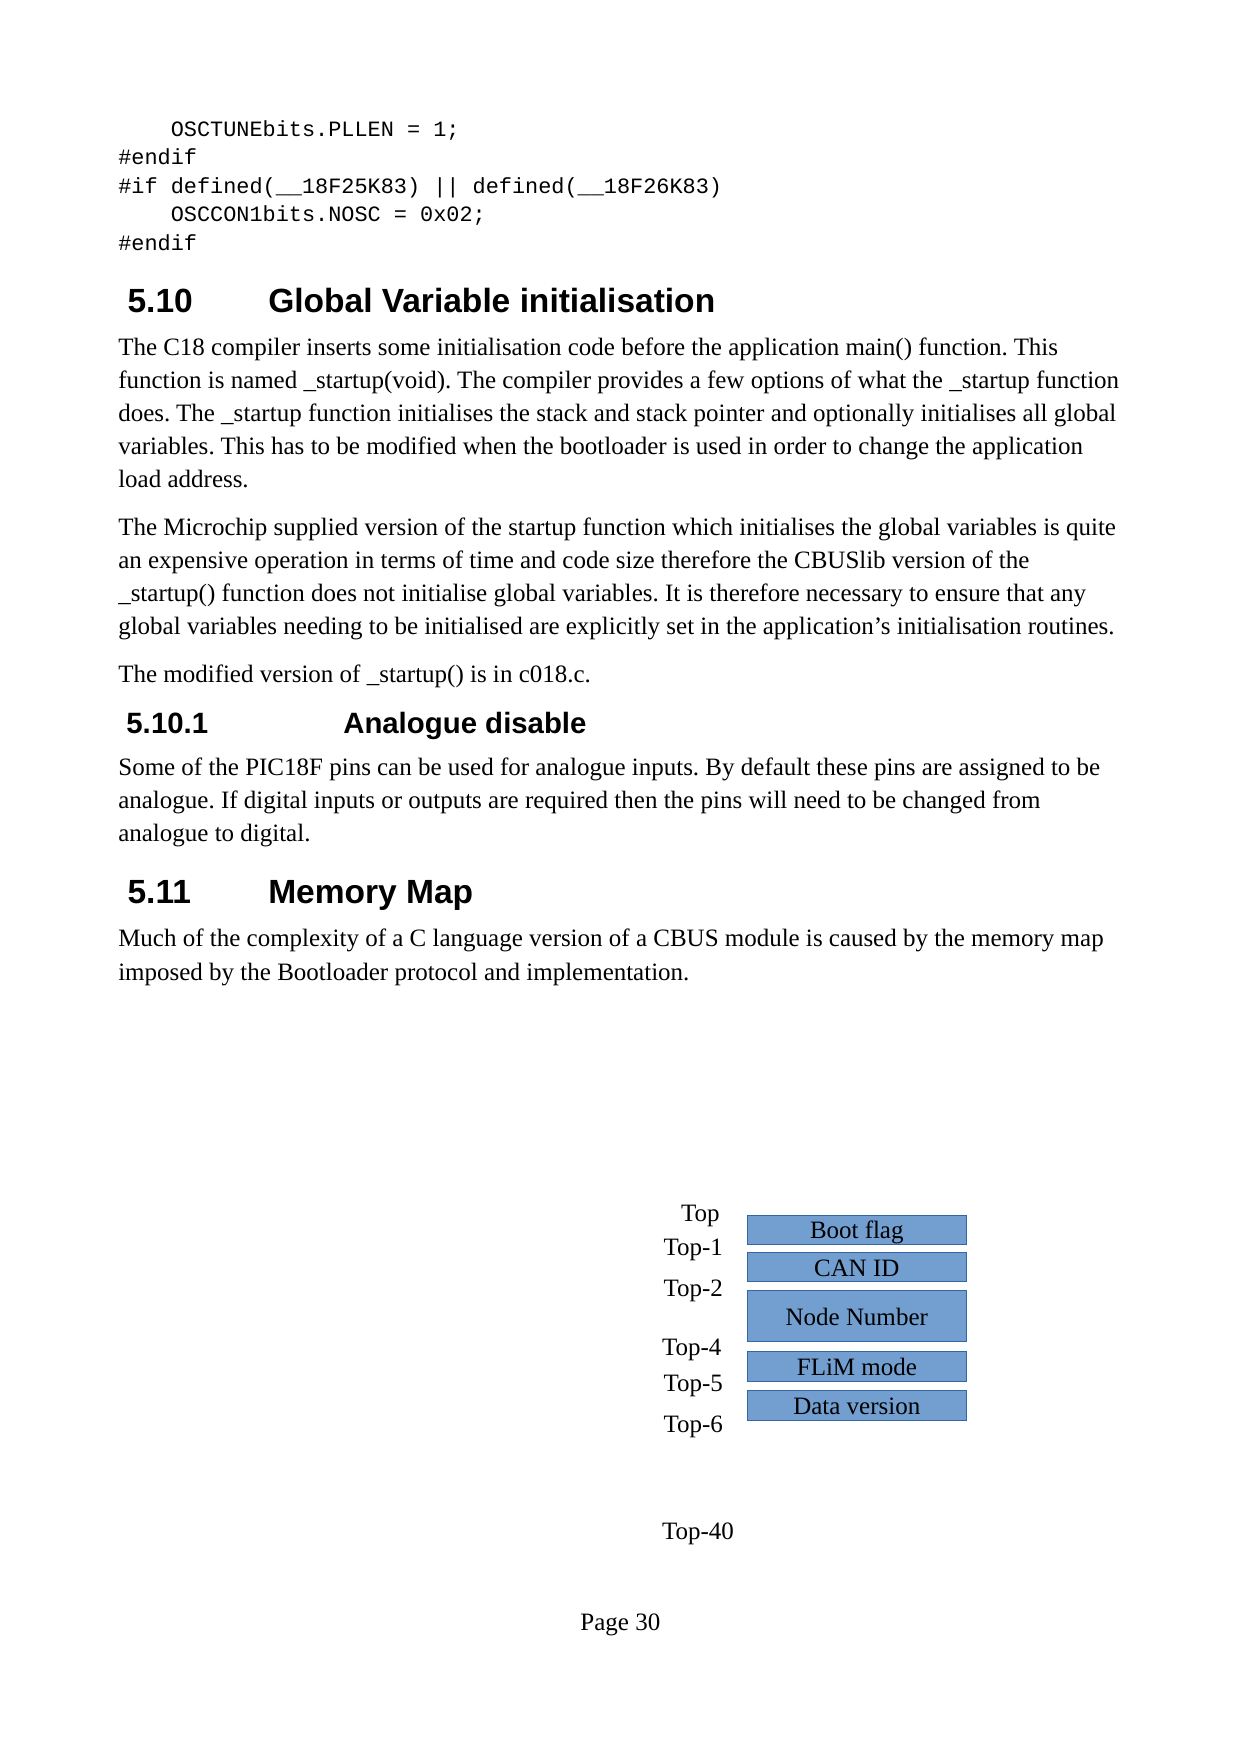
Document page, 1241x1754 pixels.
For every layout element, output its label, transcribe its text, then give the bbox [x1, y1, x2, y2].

text The C18 compiler inserts some initialisation code before the application main() function. This function is named _startup(void). The compiler provides a few options of what the _startup function does. The _startup function initialises the stack and stack pointer and optionally initialises all global variables. This has to be modified when the bootloader is used in order to change the application load address. [118, 332, 1122, 493]
subtitle Memory Map [118, 872, 1122, 911]
text The modified version of _startup() is in c018.c. [118, 659, 1122, 687]
text OSCTUNEbits.PLLEN = 1; [118, 118, 1122, 143]
text OSCCON1bits.NOSC = 0x02; [118, 203, 1122, 228]
subtitle Analogue disable [118, 706, 1122, 740]
text #endif [118, 147, 1122, 171]
text Much of the complexity of a C language version of a CBUS module is caused by the memory map imposed by the Bootloader protocol and implementation. [118, 923, 1122, 985]
text #endif [118, 232, 1122, 257]
text #if defined(__18F25K83) || defined(__18F26K83) [118, 175, 1122, 200]
text Some of the PIC18F pins can be used for analogue inputs. By default these pins are assigned to be analogue. If digital inputs or outputs are required then the pins will need to be changed from analogue to digital. [118, 752, 1122, 847]
text The Microchip supplied version of the startup function which initialises the global variables is quite an expensive operation in terms of time and code size therefore the CBUSlib version of the _startup() function does not initialise global variables. It is therefore necessary to ensure that any global variables needing to be initialised are explicitly set in the application’s initialisation routines. [118, 512, 1122, 640]
subtitle Global Variable initialisation [118, 281, 1122, 320]
